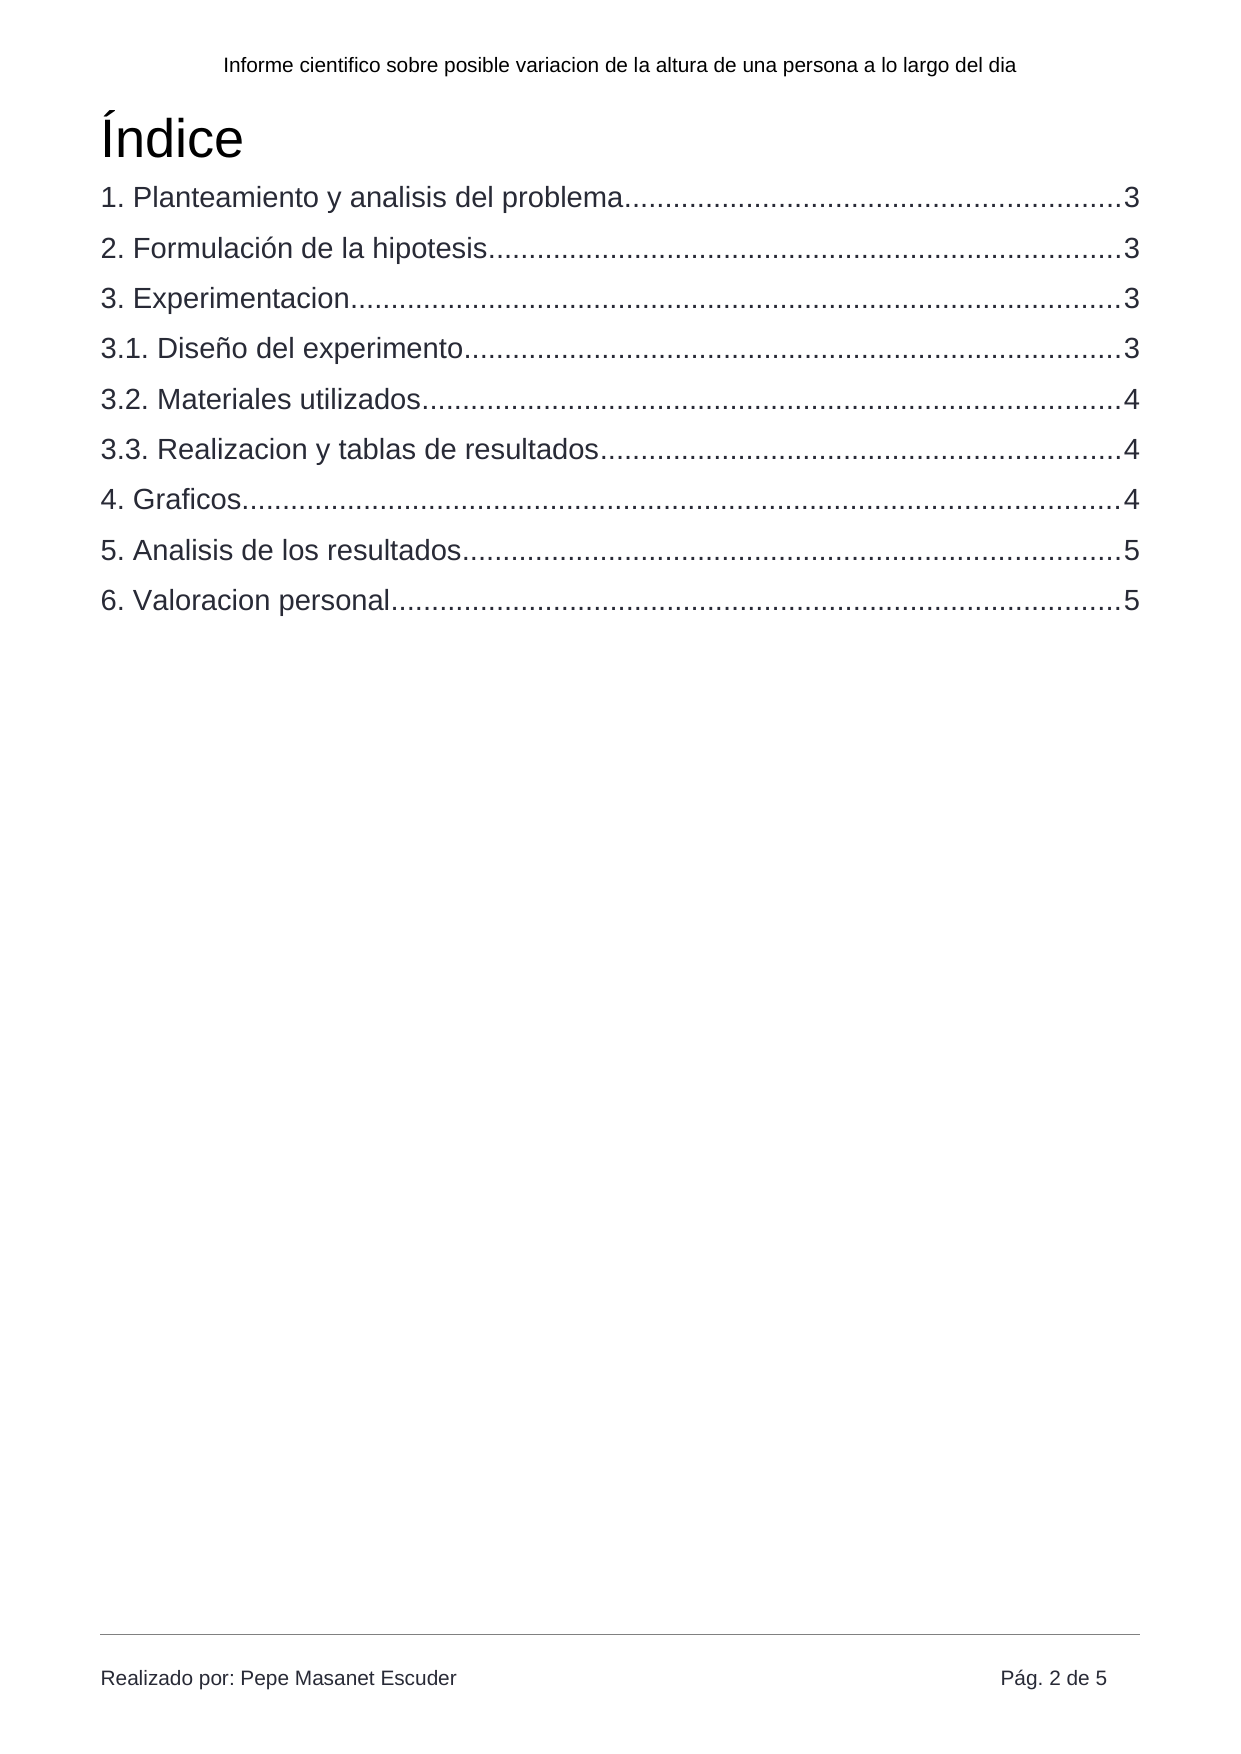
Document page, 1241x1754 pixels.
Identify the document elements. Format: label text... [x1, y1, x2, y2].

text 1. Planteamiento y analisis del problema 3 [100, 181, 1140, 214]
text 3.1. Diseño del experimento 3 [100, 331, 1140, 365]
text 2. Formulación de la hipotesis 3 [100, 231, 1140, 264]
text 6. Valoracion personal 5 [100, 583, 1140, 617]
text 3.2. Materiales utilizados 4 [100, 382, 1140, 415]
text 3. Experimentacion 3 [100, 281, 1140, 315]
text 5. Analisis de los resultados 5 [100, 533, 1140, 566]
text 4. Graficos 4 [100, 482, 1140, 516]
text 3.3. Realizacion y tablas de resultados 4 [100, 432, 1140, 466]
title Índice [100, 106, 1140, 169]
